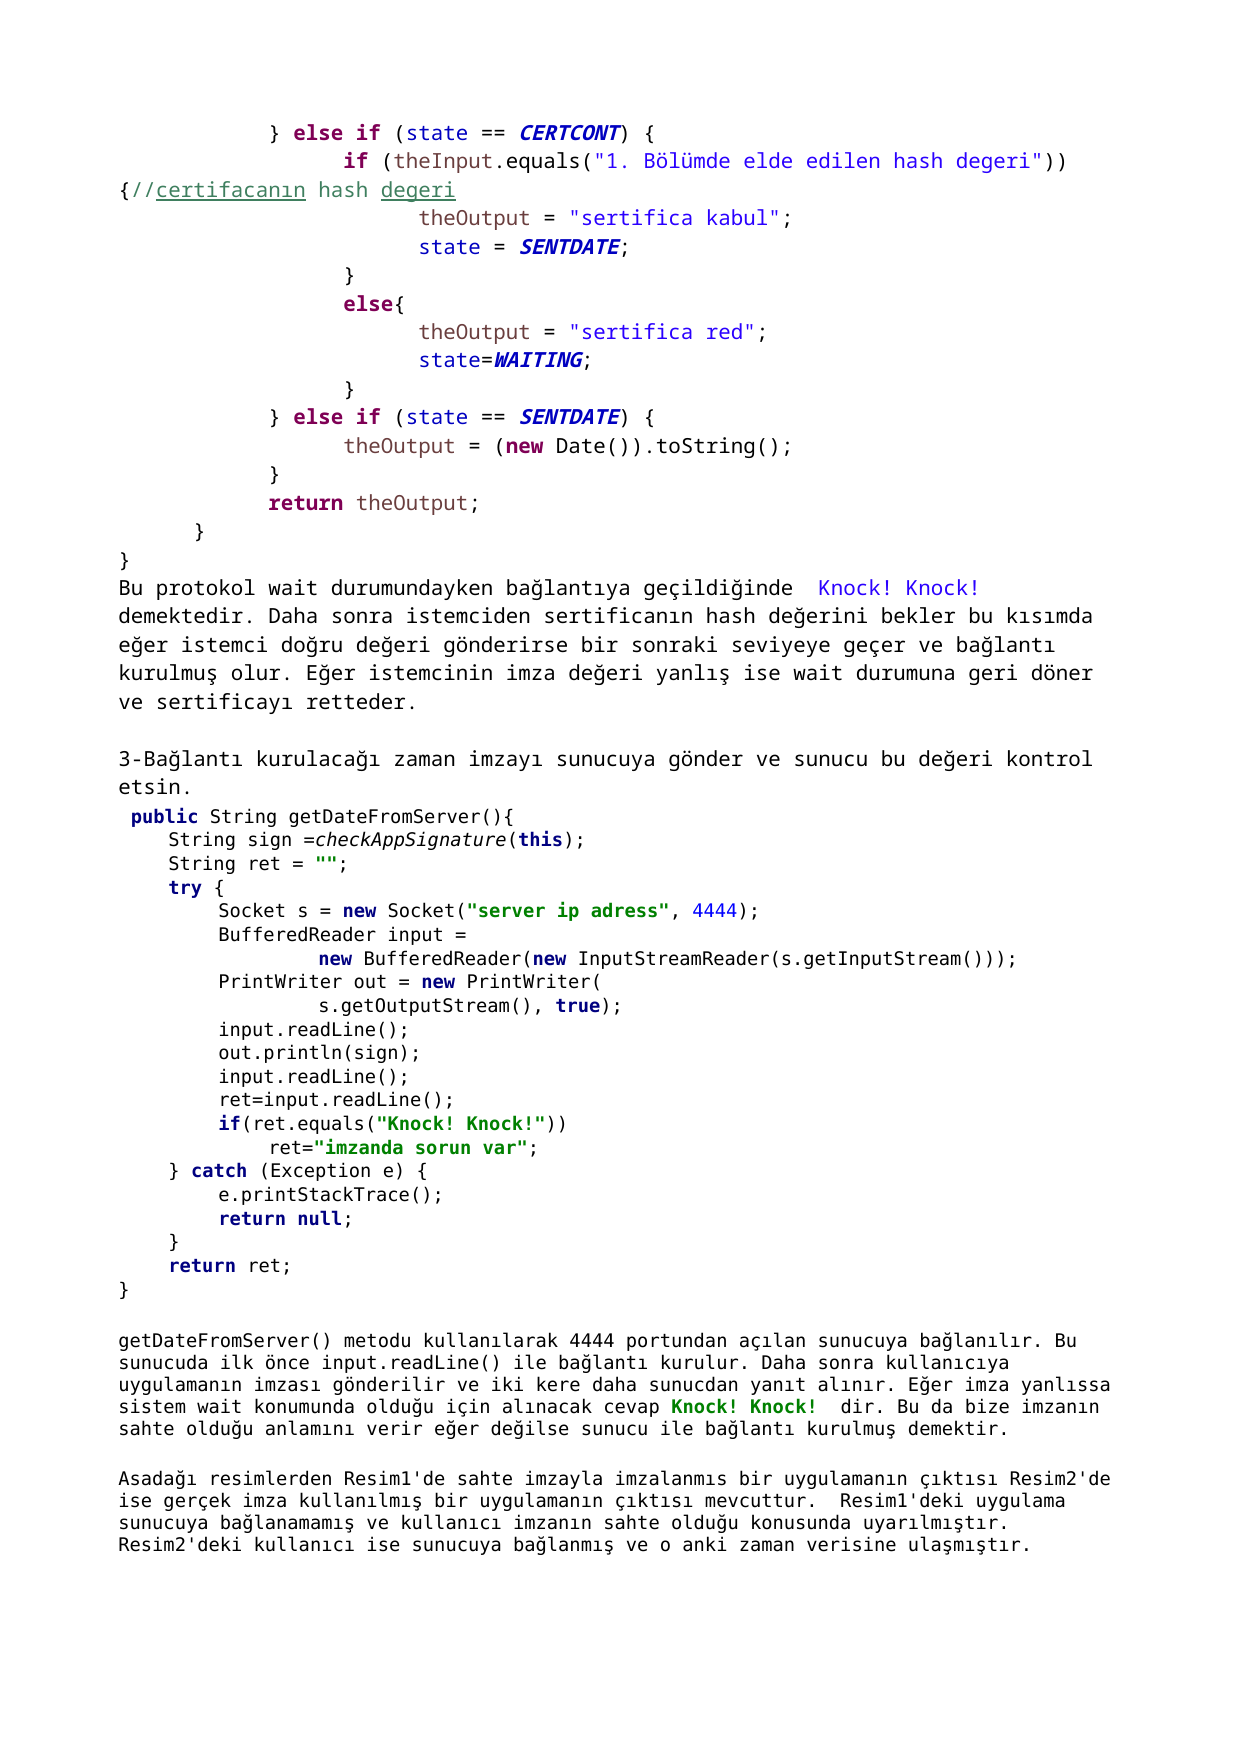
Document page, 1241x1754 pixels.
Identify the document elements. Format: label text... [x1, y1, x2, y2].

text out.println(sign); [118, 1042, 1122, 1066]
text BufferedReader input = [118, 924, 1122, 948]
text input.readLine(); [118, 1066, 1122, 1089]
text if (theInput.equals("1. Bölümde elde edilen hash degeri")) {//certifacanın hash degeri [118, 147, 1122, 203]
text theOutput = (new Date()).toString(); [118, 431, 1122, 459]
text } [118, 1231, 1122, 1255]
text return null; [118, 1208, 1122, 1231]
text } [118, 1279, 1122, 1301]
text } else if (state == SENTDATE) { [118, 402, 1122, 431]
text return theOutput; [118, 488, 1122, 516]
text else{ [118, 289, 1122, 317]
text } [118, 516, 1122, 545]
text } [118, 260, 1122, 289]
text try { [118, 877, 1122, 900]
text e.printStackTrace(); [118, 1184, 1122, 1208]
text s.getOutputStream(), true); [118, 995, 1122, 1018]
text 3-Bağlantı kurulacağı zaman imzayı sunucuya gönder ve sunucu bu değeri kontrol etsin. [118, 744, 1122, 801]
text input.readLine(); [118, 1018, 1122, 1042]
text String sign =checkAppSignature(this); [118, 829, 1122, 853]
text String ret = ""; [118, 853, 1122, 877]
text } catch (Exception e) { [118, 1160, 1122, 1184]
text PrintWriter out = new PrintWriter( [118, 971, 1122, 995]
text new BufferedReader(new InputStreamReader(s.getInputStream())); [118, 948, 1122, 971]
text if(ret.equals("Knock! Knock!")) [118, 1113, 1122, 1137]
text getDateFromServer() metodu kullanılarak 4444 portundan açılan sunucuya bağlanılır. Bu sunucuda ilk önce input.readLine() ile bağlantı kurulur. Daha sonra kullanıcıya uygulamanın imzası gönderilir ve iki kere daha sunucdan yanıt alınır. Eğer imza yanlıssa sistem wait konumunda olduğu için alınacak cevap Knock! Knock! dir. Bu da bize imzanın sahte olduğu anlamını verir eğer değilse sunucu ile bağlantı kurulmuş demektir. [118, 1330, 1122, 1439]
text } [118, 374, 1122, 402]
text ret="imzanda sorun var"; [118, 1137, 1122, 1160]
text } [118, 459, 1122, 488]
text } else if (state == CERTCONT) { [118, 118, 1122, 147]
text theOutput = "sertifica red"; [118, 317, 1122, 346]
text state = SENTDATE; [118, 232, 1122, 260]
text public String getDateFromServer(){ [118, 801, 1122, 829]
text } [118, 545, 1122, 573]
text Bu protokol wait durumundayken bağlantıya geçildiğinde Knock! Knock! demektedir. Daha sonra istemciden sertificanın hash değerini bekler bu kısımda eğer istemci doğru değeri gönderirse bir sonraki seviyeye geçer ve bağlantı kurulmuş olur. Eğer istemcinin imza değeri yanlış ise wait durumuna geri döner ve sertificayı retteder. [118, 573, 1122, 715]
text Socket s = new Socket("server ip adress", 4444); [118, 900, 1122, 924]
text Asadağı resimlerden Resim1'de sahte imzayla imzalanmıs bir uygulamanın çıktısı Resim2'de ise gerçek imza kullanılmış bir uygulamanın çıktısı mevcuttur. Resim1'deki uygulama sunucuya bağlanamamış ve kullanıcı imzanın sahte olduğu konusunda uyarılmıştır. Resim2'deki kullanıcı ise sunucuya bağlanmış ve o anki zaman verisine ulaşmıştır. [118, 1468, 1122, 1556]
text state=WAITING; [118, 346, 1122, 374]
text return ret; [118, 1255, 1122, 1279]
text ret=input.readLine(); [118, 1089, 1122, 1113]
text theOutput = "sertifica kabul"; [118, 203, 1122, 232]
